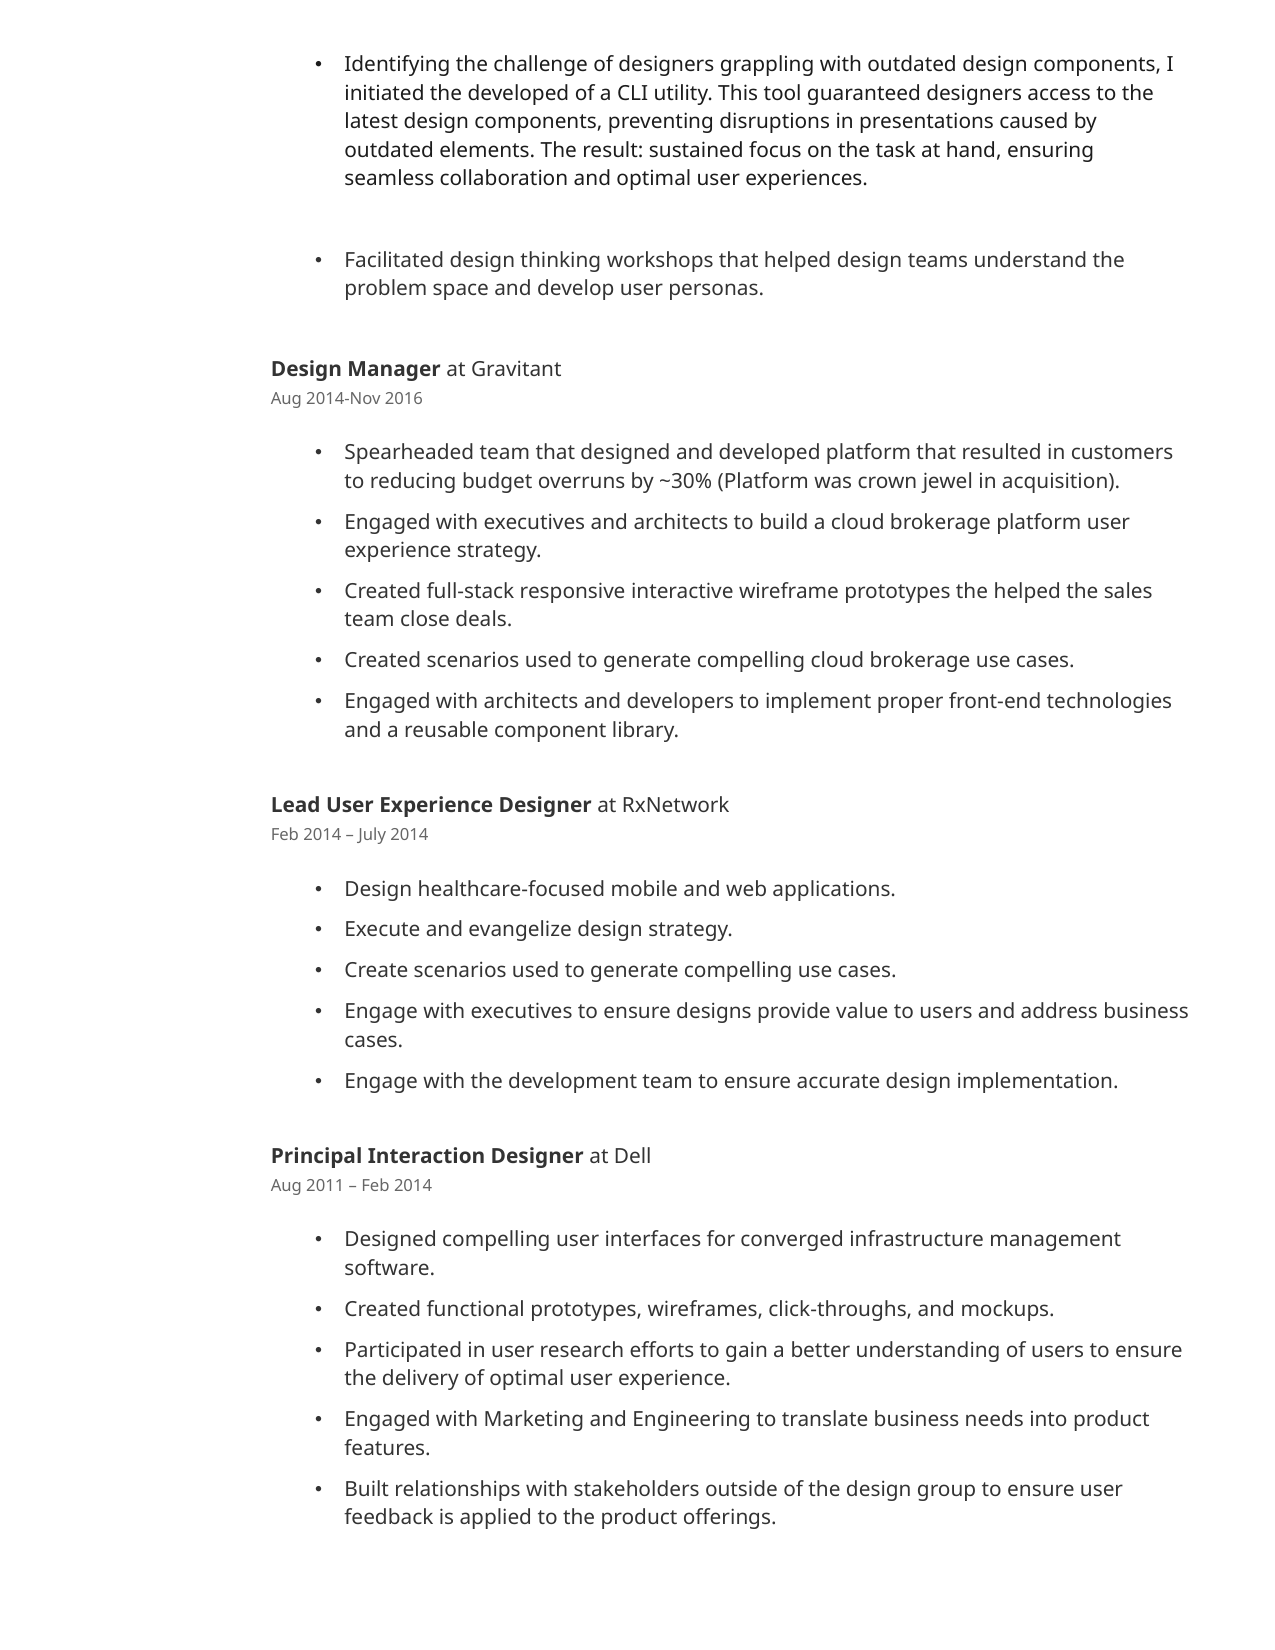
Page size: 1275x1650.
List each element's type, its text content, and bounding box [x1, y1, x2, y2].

table_header Austin, TX 202.271.5700 https://qbi11y.github.io/portfolio thompsonjamesquillan@gmail.com James Q. Thompson, Product Owner With 12+ years in UX/UI design and development, I am an aspiring Product Owner with a unique skill set merging design, development, leadership, negotiation, and budget management. My proven track record in crafting user-centric solutions, proficiency in prototyping, and aligning development with business goals positions me to drive successful product outcomes in the software space. Combining design innovation with a deep tech understanding, I aim to guide product development seamlessly in a Product Owner role. Sr. Design Technologist at IBM Sep 2019 – May 2023 Collaborated with design and engineering executives leading to the identification and implementation of 3 product opportunities that helped drive AI further into IBM products. Orchestrated the configuration of cloud resources for the deployment of web applications, simultaneously elevating DevOps proficiency. Contributed to and sustained an internal design system, showcasing a multifaceted skill set that seamlessly blends UX design with technological acumen. Wire framed and coded React prototypes to communicate designs to users and executive leadership that led to focused initiatives, funding and resources. Pioneered and executed transformative initiatives to automate internal design processes, empowering developers and designers to effortlessly integrate predictive AI/ML models into prototypes within a swift 10-minute timeframe. Achieved a 100% accuracy rate in guaranteeing the real-time relevance of design assets. Lead UX Designer at IBM Nov 2016 – Sep 2019 Lead design effort to redesign VM purchase and configuration workflow, leading to ~20% increase in conversion rates. Used React prototypes to enhance and communicate designs to engineering team resulting in reduction in development time by weeks. Utilizing my expertise in configuring and deploying IBM Cloud resources, I successfully streamlined the hosting process for numerous prototypes, catering to clients and executives. This resulted in accelerated project timelines without imposing any strain on engineering resources. Identifying the challenge of designers grappling with outdated design components, I initiated the developed of a CLI utility. This tool guaranteed designers access to the latest design components, preventing disruptions in presentations caused by outdated elements. The result: sustained focus on the task at hand, ensuring seamless collaboration and optimal user experiences. Facilitated design thinking workshops that helped design teams understand the problem space and develop user personas. Design Manager at Gravitant Aug 2014-Nov 2016 Spearheaded team that designed and developed platform that resulted in customers to reducing budget overruns by ~30% (Platform was crown jewel in acquisition). Engaged with executives and architects to build a cloud brokerage platform user experience strategy. Created full-stack responsive interactive wireframe prototypes the helped the sales team close deals. Created scenarios used to generate compelling cloud brokerage use cases. Engaged with architects and developers to implement proper front-end technologies and a reusable component library. Lead User Experience Designer at RxNetwork Feb 2014 – July 2014 Design healthcare-focused mobile and web applications. Execute and evangelize design strategy. Create scenarios used to generate compelling use cases. Engage with executives to ensure designs provide value to users and address business cases. Engage with the development team to ensure accurate design implementation. Principal Interaction Designer at Dell Aug 2011 – Feb 2014 Designed compelling user interfaces for converged infrastructure management software. Created functional prototypes, wireframes, click-throughs, and mockups. Participated in user research efforts to gain a better understanding of users to ensure the delivery of optimal user experience. Engaged with Marketing and Engineering to translate business needs into product features. Built relationships with stakeholders outside of the design group to ensure user feedback is applied to the product offerings. User Experience Manager at HP Jun 2008 – Aug 2011 Defined and managed overall user experience strategy for enterprise & SMB software applications. Created user scenarios functional prototypes, wireframes, click-throughs, and mockups. Initiated and participated in contextual customer research to assist in gathering requirements and use cases. Led design efforts and managed tactical user interface work for enterprise touchscreen displays. Effectively managed budgets ranging from $75k - $750k and large-scale projects (5-7 person teams). Co-Founder at Atlantic Entertainment Jun 2005 – Aug 2015 Managed several budgets exceeding $100k, exhibiting financial acumen and resource allocation expertise. Designed, developed, and maintained the Content Management System (CMS) and website, showcasing a blend of user experience design and coding expertise. Installed logistics plans for events, seamlessly moving hundreds of people in and out, showcasing organizational and operational skills. Successfully negotiated contracts and grew the customer base to approximately 30,000, demonstrating strategic vision and alignment with market needs. Hired, managed, and led a diverse team, fostering a collaborative environment that contributed to the overall success of the company. Bachelor of Environmental Design in Architecture, North Carolina State University Bachelor of Environmental Design in Architecture, North Carolina State University Data Engineering w/ SQL and AWS University of Texas at Austin Data Analytics Certification Makersquare Front-End Development Cradle for portable server monitor A physical housing for a digital server offering [271, 50, 1190, 1543]
table_header [51, 50, 271, 1543]
